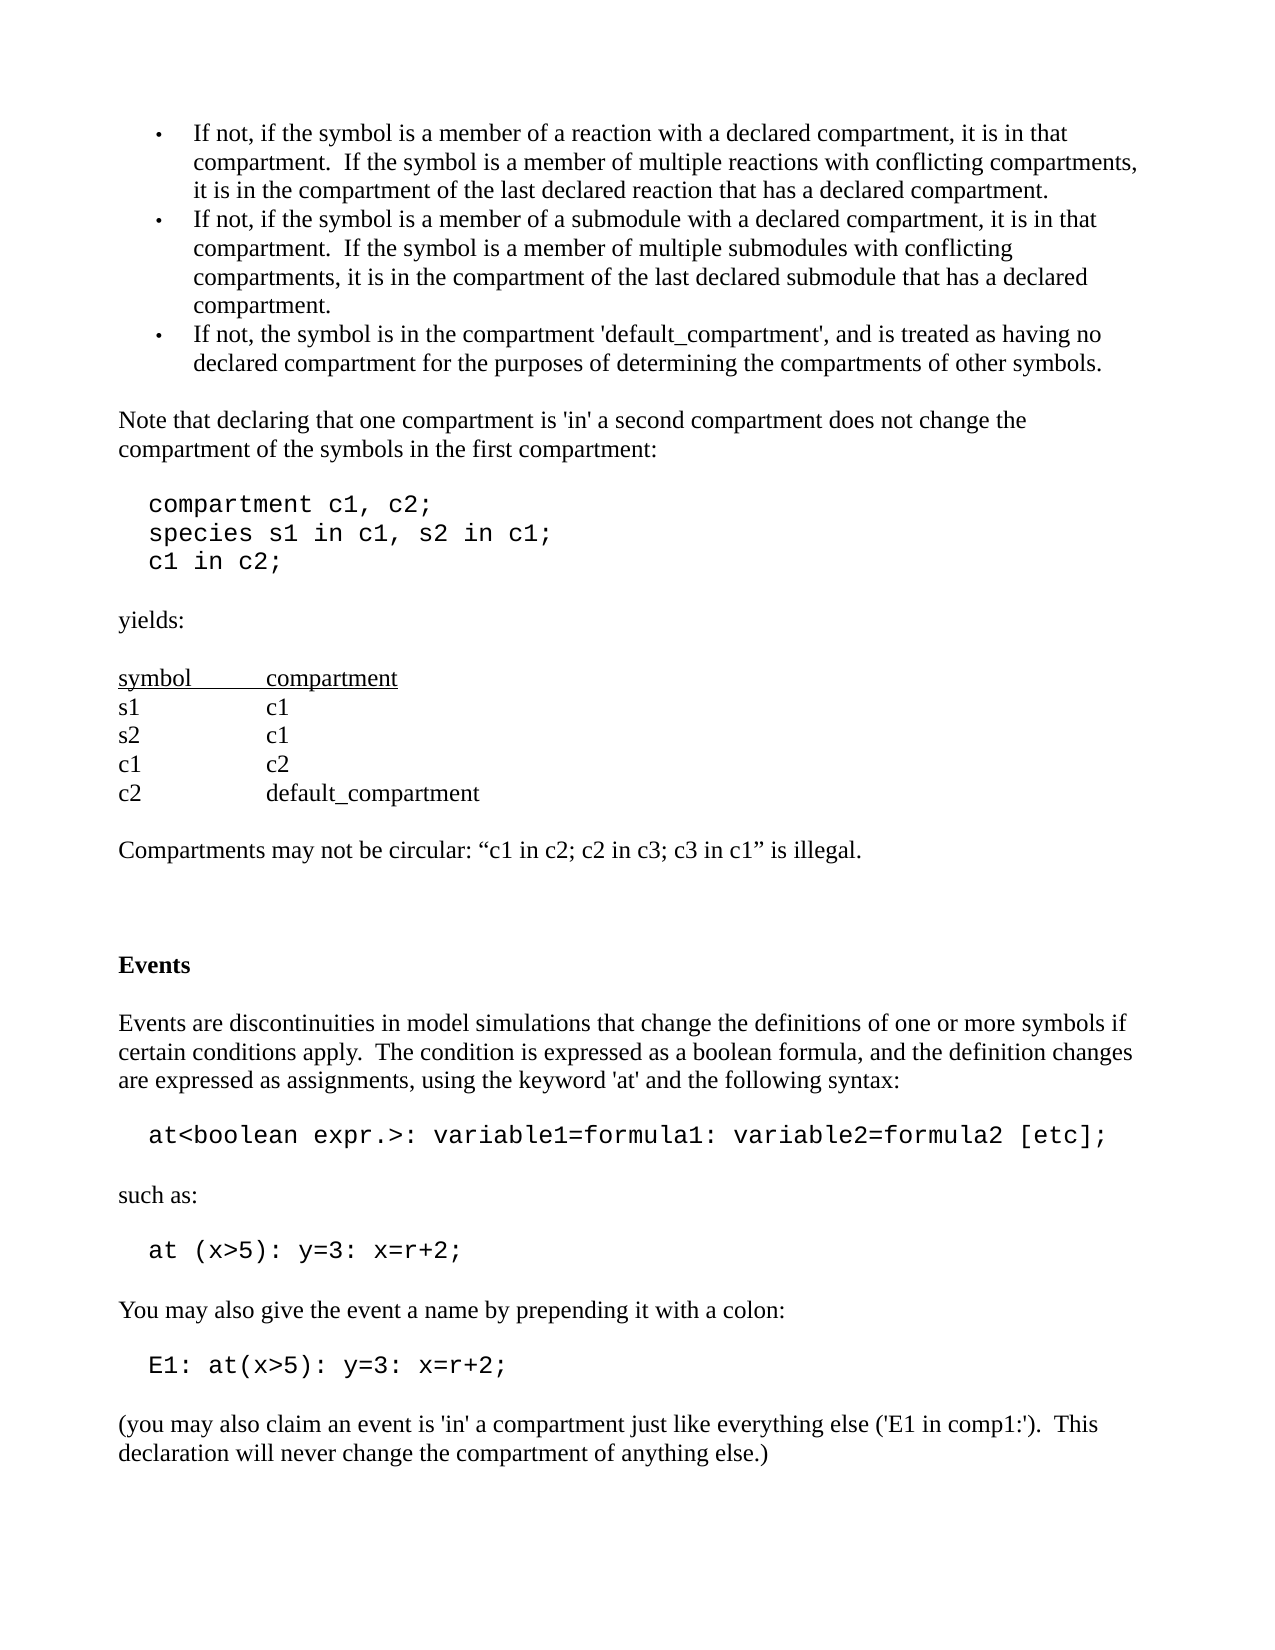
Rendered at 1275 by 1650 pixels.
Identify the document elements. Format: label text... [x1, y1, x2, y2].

text c1 in c2; [118, 548, 1157, 577]
text c1 c2 [118, 749, 1157, 778]
text Note that declaring that one compartment is 'in' a second compartment does not change the compartment of the symbols in the first compartment: [118, 406, 1157, 463]
list If not, if the symbol is a member of a submodule with a declared compartment, it is in that compartment. If the symbol is a member of multiple submodules with conflicting compartments, it is in the compartment of the last declared submodule that has a declared compartment. [156, 204, 1157, 319]
text s1 c1 [118, 692, 1157, 721]
list If not, if the symbol is a member of a reaction with a declared compartment, it is in that compartment. If the symbol is a member of multiple reactions with conflicting compartments, it is in the compartment of the last declared reaction that has a declared compartment. [156, 118, 1157, 204]
text Events are discontinuities in model simulations that change the definitions of one or more symbols if certain conditions apply. The condition is expressed as a boolean formula, and the definition changes are expressed as assignments, using the keyword 'at' and the following syntax: [118, 1008, 1157, 1094]
text Events [118, 951, 1157, 979]
text yields: [118, 606, 1157, 634]
text Compartments may not be circular: “c1 in c2; c2 in c3; c3 in c1” is illegal. [118, 836, 1157, 864]
text at (x>5): y=3: x=r+2; [118, 1238, 1157, 1266]
text You may also give the event a name by prepending it with a colon: [118, 1295, 1157, 1323]
text species s1 in c1, s2 in c1; [118, 520, 1157, 548]
text s2 c1 [118, 721, 1157, 749]
text such as: [118, 1180, 1157, 1209]
text symbol compartment [118, 663, 1157, 692]
list If not, the symbol is in the compartment 'default_compartment', and is treated as having no declared compartment for the purposes of determining the compartments of other symbols. [156, 319, 1157, 377]
text E1: at(x>5): y=3: x=r+2; [118, 1352, 1157, 1381]
text c2 default_compartment [118, 778, 1157, 807]
text (you may also claim an event is 'in' a compartment just like everything else ('E1 in comp1:'). This declaration will never change the compartment of anything else.) [118, 1409, 1157, 1467]
text at<boolean expr.>: variable1=formula1: variable2=formula2 [etc]; [118, 1123, 1157, 1151]
text compartment c1, c2; [118, 492, 1157, 520]
